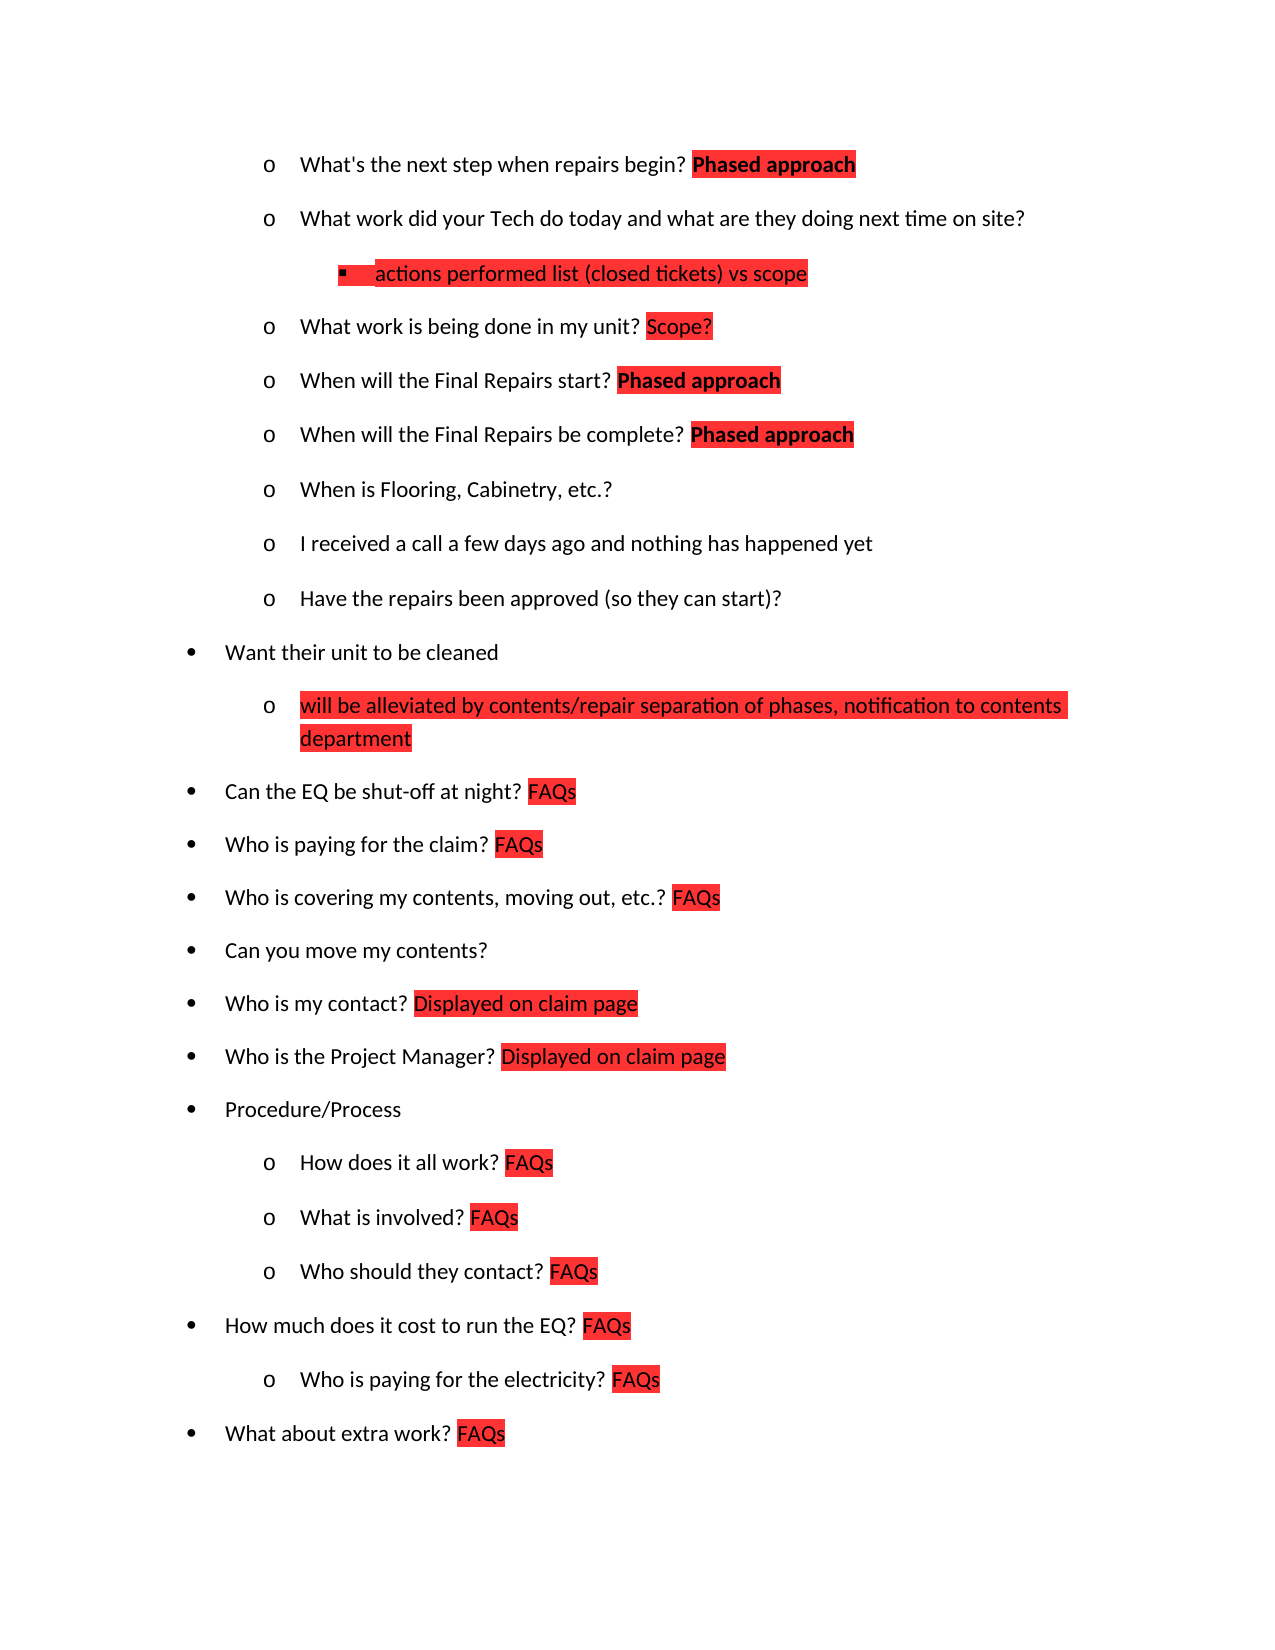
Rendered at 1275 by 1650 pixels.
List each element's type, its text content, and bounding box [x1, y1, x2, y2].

list actions performed list (closed tickets) vs scope [337, 259, 1125, 287]
list Can you move my contents? [187, 936, 1125, 964]
list Who is the Project Manager? Displayed on claim page [187, 1042, 1125, 1071]
list How much does it cost to run the EQ? FAQs [187, 1312, 1125, 1340]
list When will the Final Repairs start? Phased approach [262, 366, 1125, 395]
list What work did your Tech do today and what are they doing next time on site? [262, 204, 1125, 233]
list When is Flooring, Cabinetry, etc.? [262, 475, 1125, 504]
list What work is being done in my unit? Scope? [262, 312, 1125, 341]
list Who is paying for the electricity? FAQs [262, 1365, 1125, 1394]
list will be alleviated by contents/repair separation of phases, notification to contents department [262, 691, 1125, 752]
list What's the next step when repairs begin? Phased approach [262, 150, 1125, 179]
list I received a call a few days ago and nothing has happened yet [262, 529, 1125, 558]
list What is involved? FAQs [262, 1203, 1125, 1232]
list How does it all work? FAQs [262, 1148, 1125, 1178]
list What about extra work? FAQs [187, 1419, 1125, 1447]
list Who is covering my contents, moving out, etc.? FAQs [187, 883, 1125, 911]
list Have the repairs been approved (so they can start)? [262, 584, 1125, 613]
list Can the EQ be shut-off at night? FAQs [187, 777, 1125, 805]
list Who is my contact? Displayed on claim page [187, 989, 1125, 1017]
list Who should they contact? FAQs [262, 1257, 1125, 1286]
list Want their unit to be cleaned [187, 638, 1125, 666]
list Who is paying for the claim? FAQs [187, 830, 1125, 858]
list When will the Final Repairs be complete? Phased approach [262, 421, 1125, 450]
list Procedure/Process [187, 1096, 1125, 1123]
